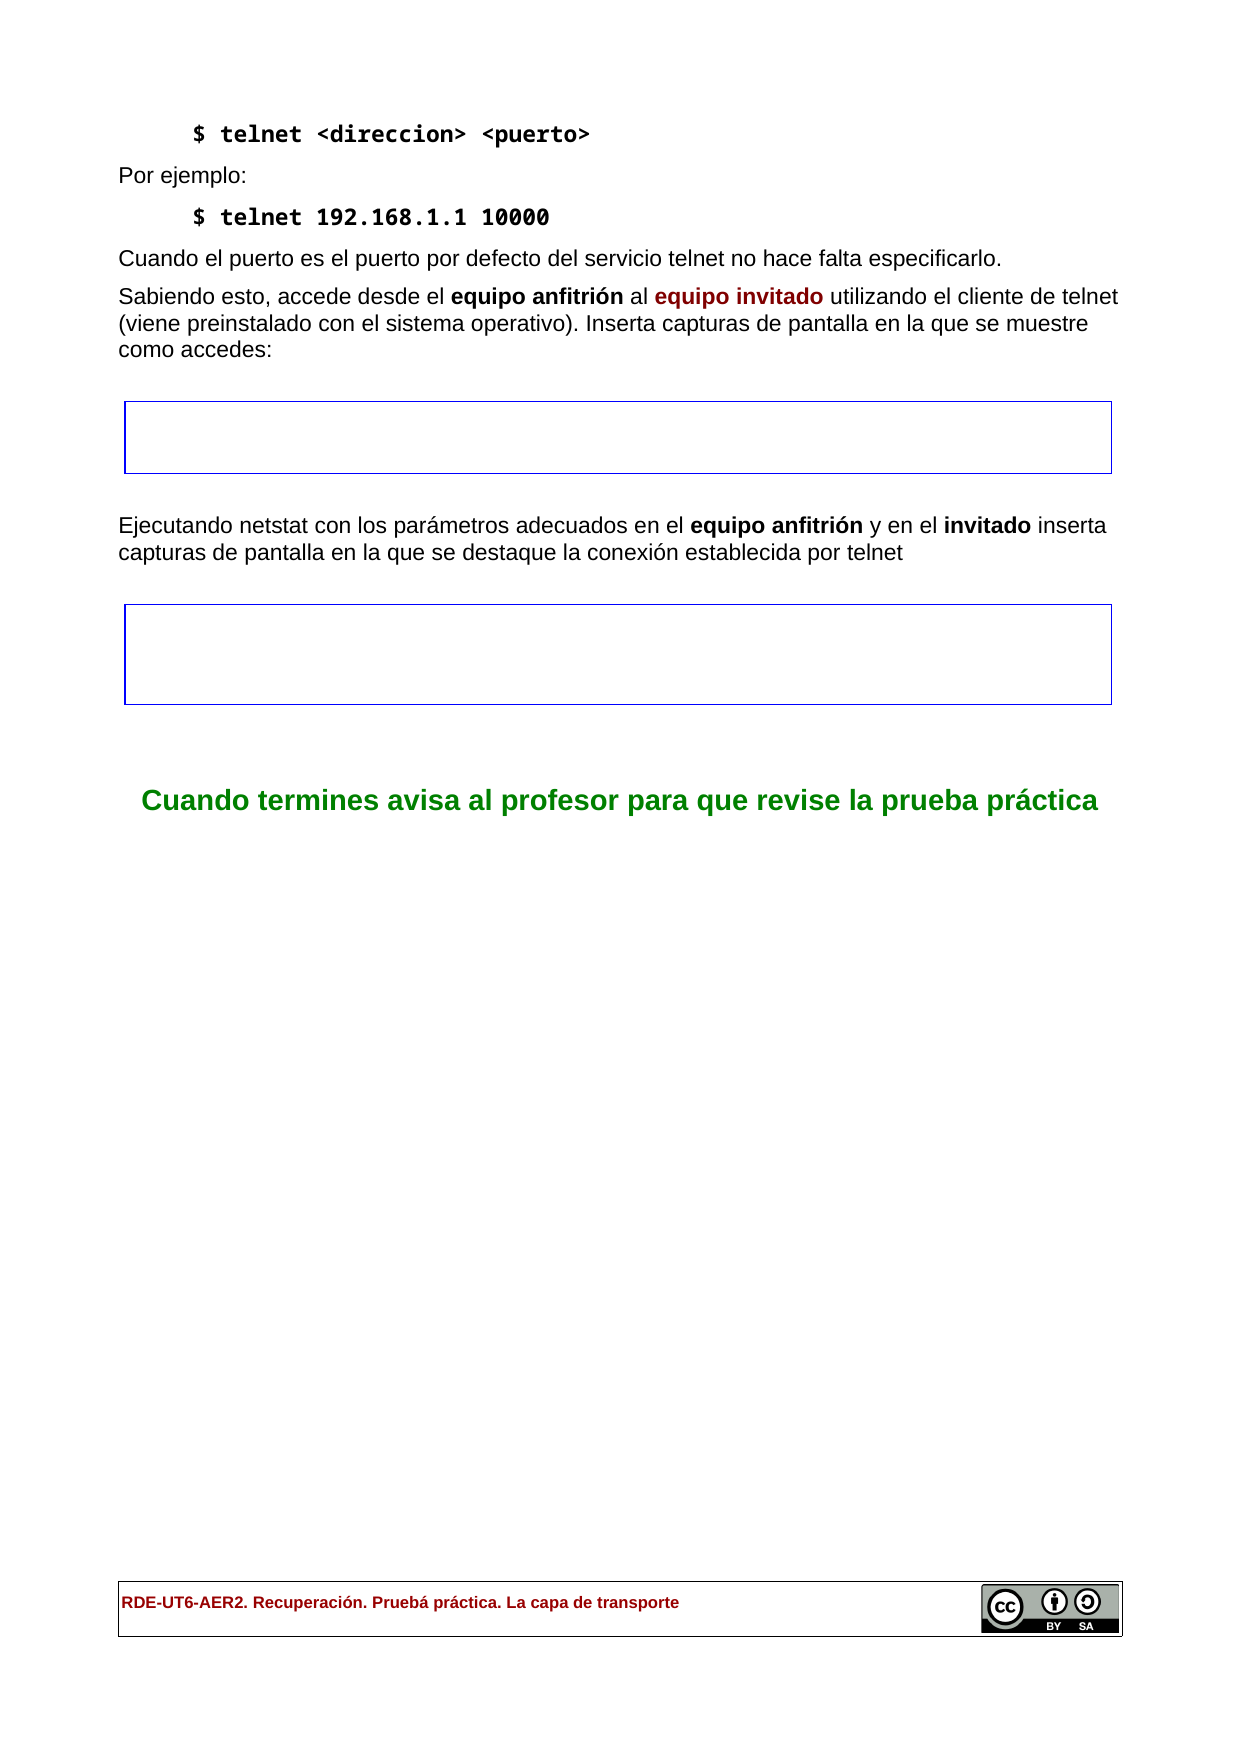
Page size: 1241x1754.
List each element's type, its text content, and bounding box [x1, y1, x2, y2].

text $ telnet <direccion> <puerto> [192, 118, 1122, 149]
picture [981, 1584, 1119, 1633]
text Cuando termines avisa al profesor para que revise la prueba práctica [118, 782, 1122, 816]
table_header [126, 402, 1111, 472]
text Ejecutando netstat con los parámetros adecuados en el equipo anfitrión y en el invitado inserta capturas de pantalla en la que se destaque la conexión establecida por telnet [118, 512, 1122, 565]
text Cuando el puerto es el puerto por defecto del servicio telnet no hace falta especificarlo. [118, 244, 1122, 271]
text Por ejemplo: [118, 162, 1122, 188]
text $ telnet 192.168.1.1 10000 [192, 201, 1122, 232]
text Sabiendo esto, accede desde el equipo anfitrión al equipo invitado utilizando el cliente de telnet (viene preinstalado con el sistema operativo). Inserta capturas de pantalla en la que se muestre como accedes: [118, 283, 1122, 362]
table_header [126, 605, 1111, 704]
